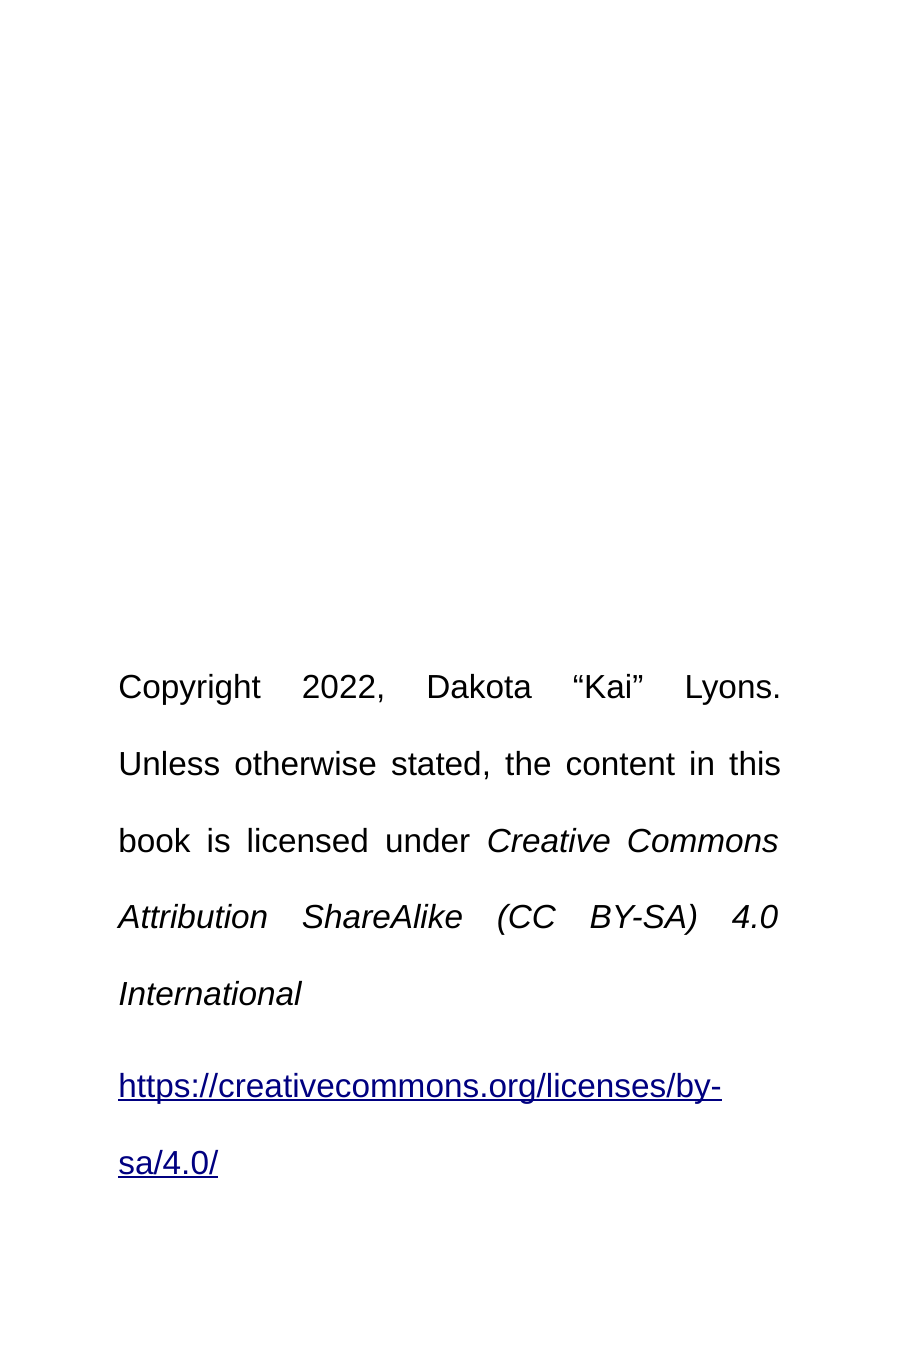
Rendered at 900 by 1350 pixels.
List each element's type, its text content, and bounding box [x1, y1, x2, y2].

text Copyright 2022, Dakota “Kai” Lyons. Unless otherwise stated, the content in this book is licensed under Creative Commons Attribution ShareAlike (CC BY-SA) 4.0 International [118, 667, 782, 1013]
text https://creativecommons.org/licenses/by-sa/4.0/ [118, 1066, 782, 1181]
